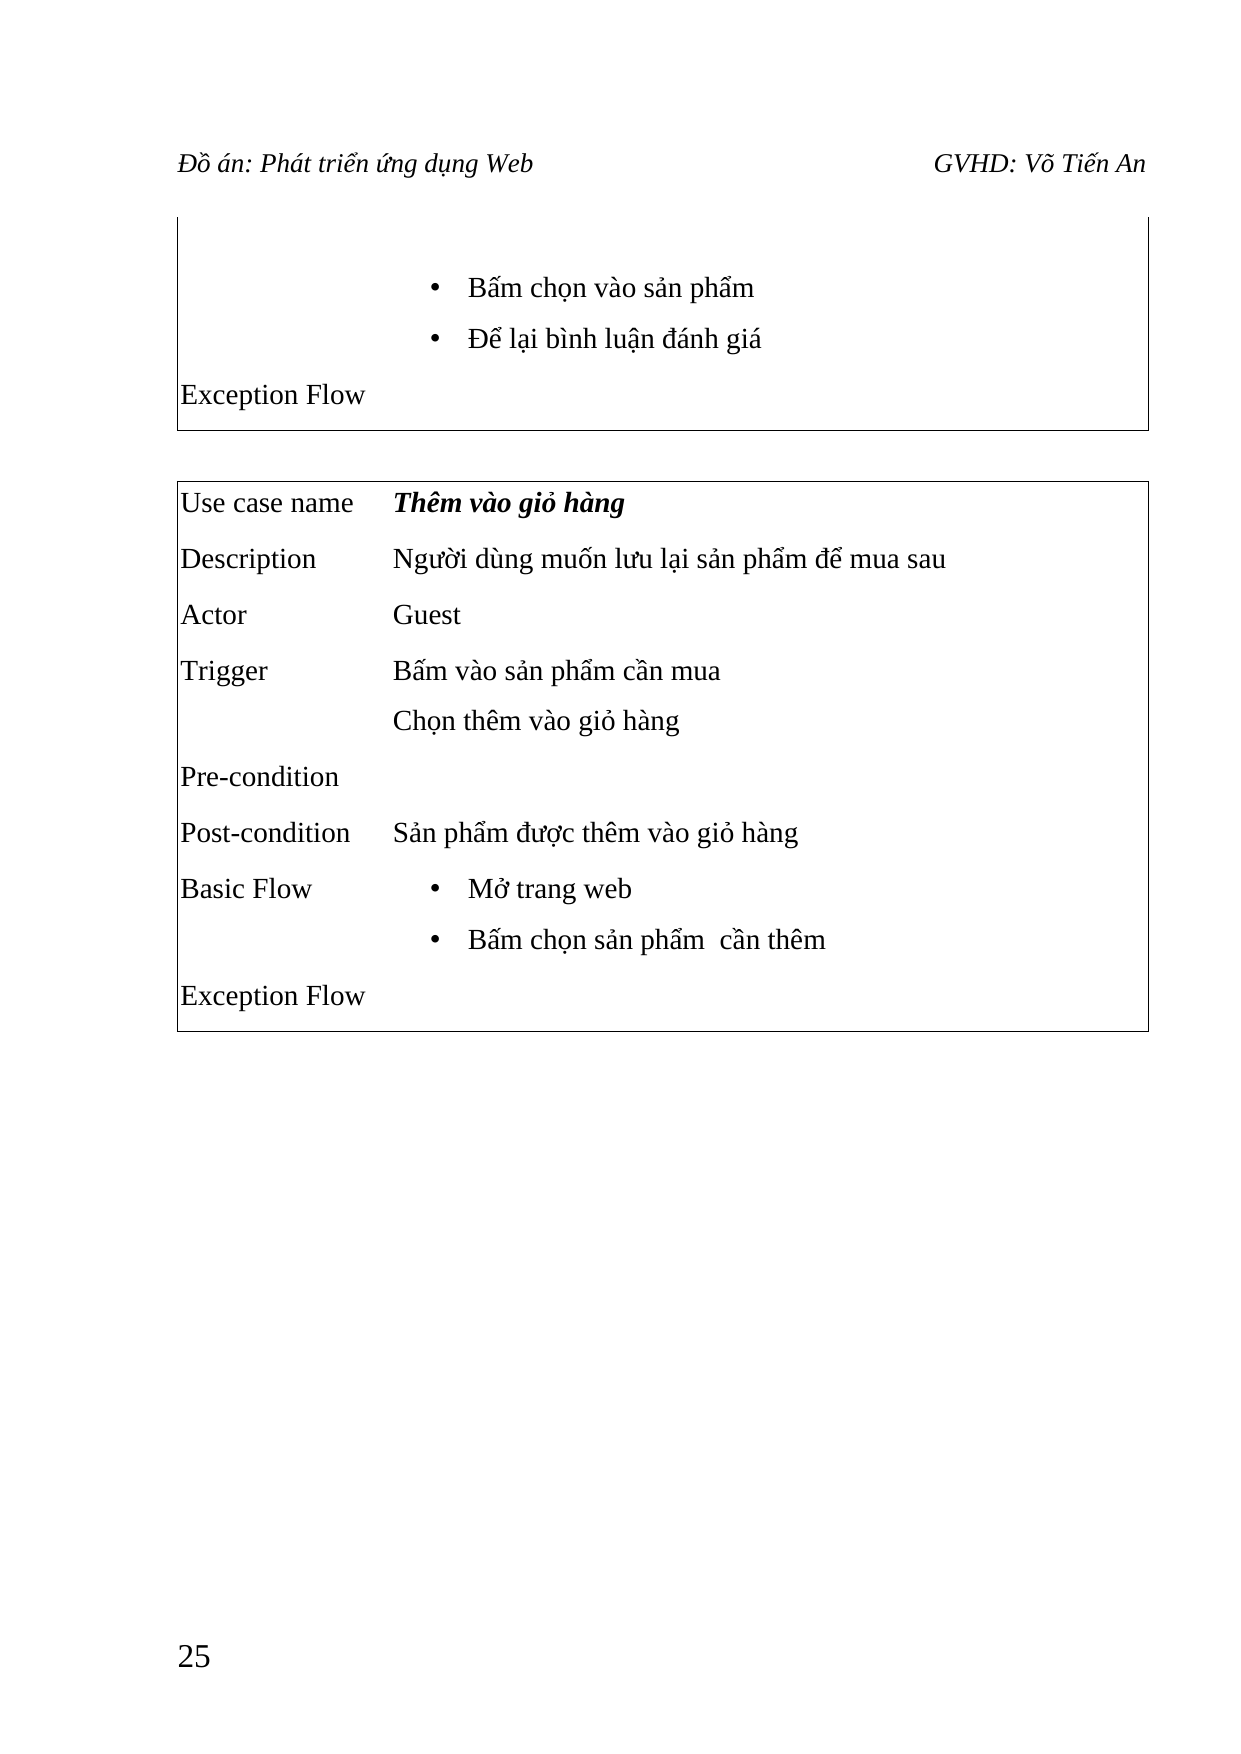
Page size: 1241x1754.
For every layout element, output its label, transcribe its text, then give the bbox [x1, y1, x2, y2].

table_cell Mở trang web Bấm chọn vào sản phẩm Để lại bình luận đánh giá [390, 217, 1148, 374]
table_cell [390, 756, 1148, 812]
table_header Thêm vào giỏ hàng [390, 482, 1148, 538]
table_cell Guest [390, 594, 1148, 650]
table_cell [390, 374, 1148, 430]
table_cell Exception Flow [178, 374, 390, 430]
table_cell Pre-condition [178, 756, 390, 812]
table_cell Actor [178, 594, 390, 650]
table_cell Basic Flow [178, 869, 390, 975]
table_cell Trigger [178, 650, 390, 756]
table_cell [178, 217, 390, 374]
table_cell Description [178, 538, 390, 594]
table_cell Bấm vào sản phẩm cần mua Chọn thêm vào giỏ hàng [390, 650, 1148, 756]
table_header Use case name [178, 482, 390, 538]
table_cell Mở trang web Bấm chọn sản phẩm cần thêm [390, 869, 1148, 975]
table_cell [390, 975, 1148, 1031]
table_cell Post-condition [178, 813, 390, 868]
table_cell Người dùng muốn lưu lại sản phẩm để mua sau [390, 538, 1148, 594]
table_cell Exception Flow [178, 975, 390, 1031]
table_cell Sản phẩm được thêm vào giỏ hàng [390, 813, 1148, 868]
